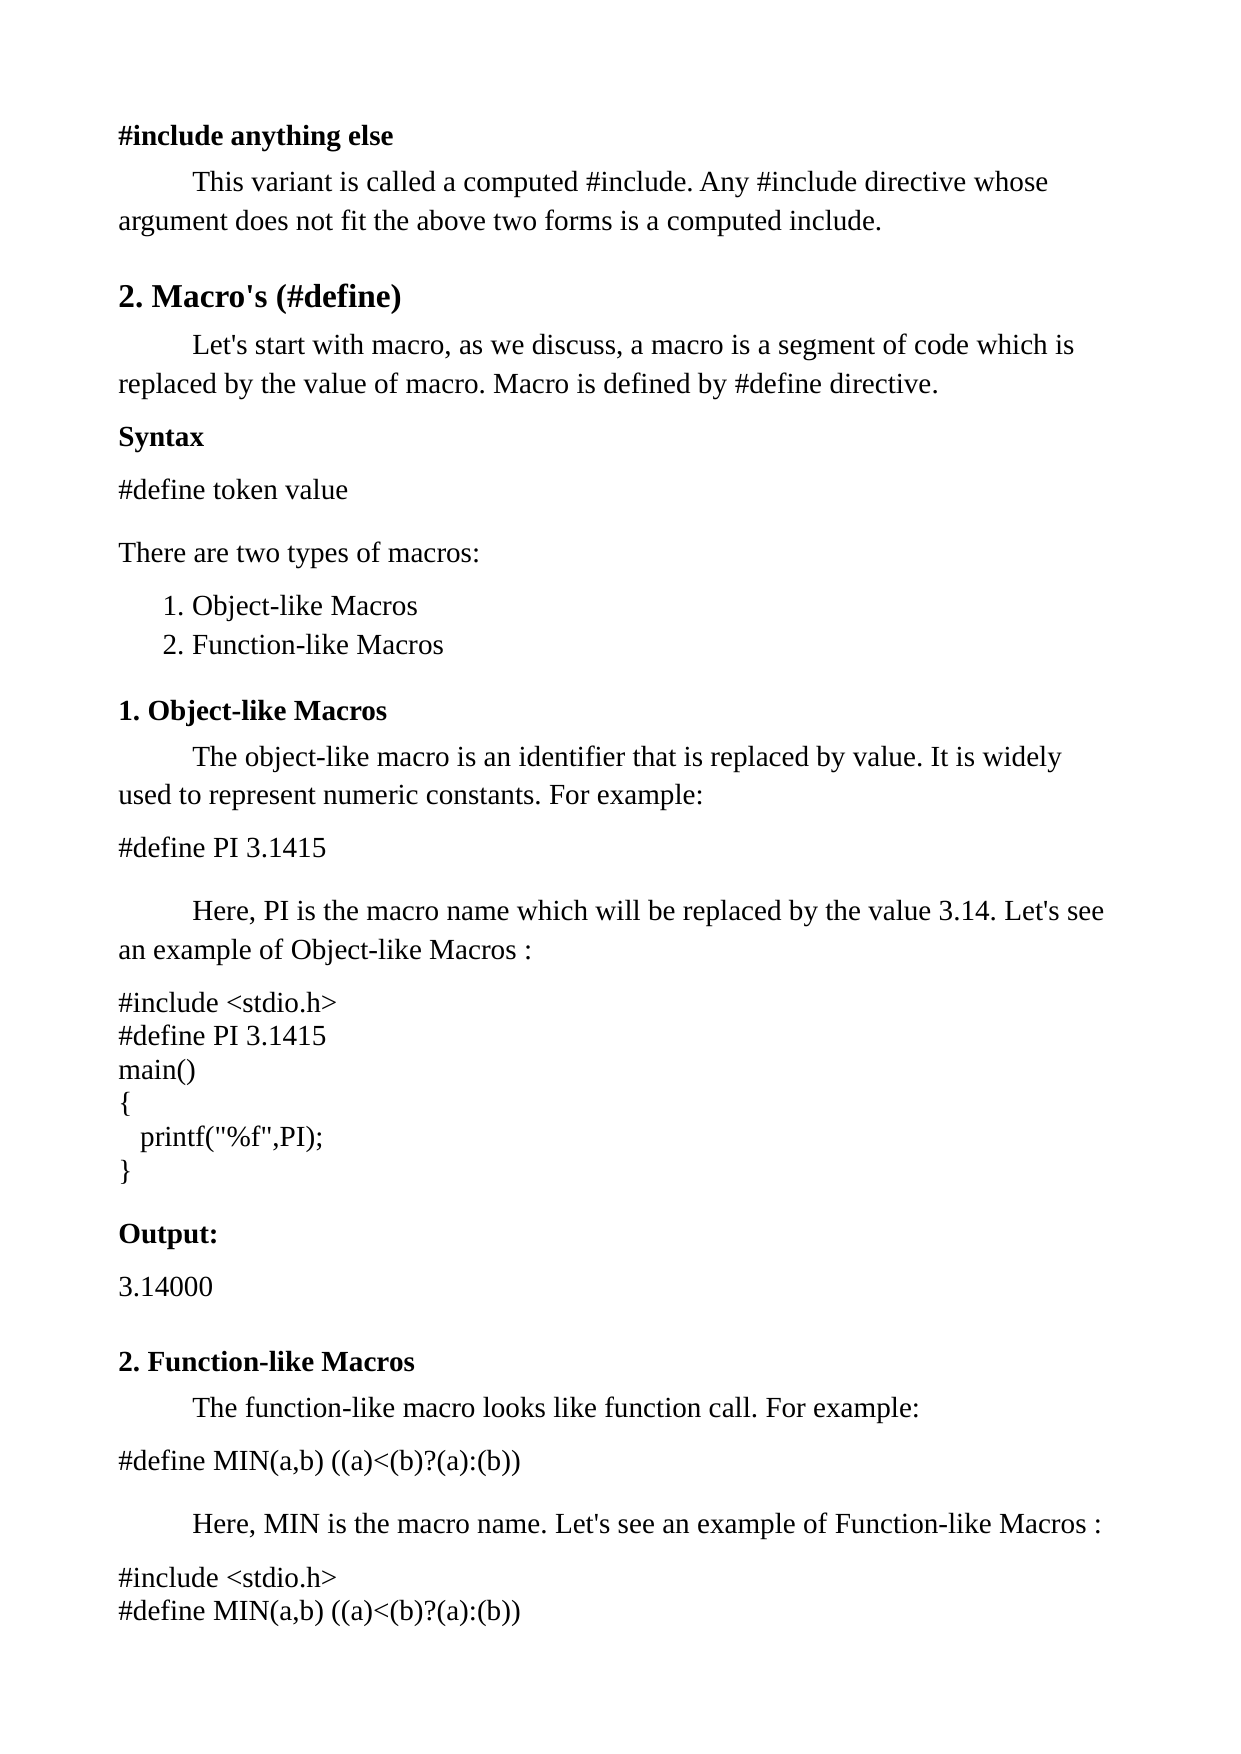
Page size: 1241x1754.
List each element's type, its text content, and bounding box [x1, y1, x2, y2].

text #include <stdio.h> [118, 1560, 1122, 1593]
text This variant is called a computed #include. Any #include directive whose argument does not fit the above two forms is a computed include. [118, 164, 1122, 236]
text The function-like macro looks like function call. For example: [118, 1390, 1122, 1424]
text } [118, 1153, 1122, 1186]
text #define PI 3.1415 [118, 830, 1122, 864]
list Object-like Macros [162, 588, 1122, 622]
text 3.14000 [118, 1269, 1122, 1302]
subtitle 1. Object-like Macros [118, 693, 1122, 726]
text Syntax [118, 419, 1122, 453]
subtitle #include anything else [118, 118, 1122, 152]
text Let's start with macro, as we discuss, a macro is a segment of code which is replaced by the value of macro. Macro is defined by #define directive. [118, 327, 1122, 399]
text There are two types of macros: [118, 535, 1122, 569]
text Here, PI is the macro name which will be replaced by the value 3.14. Let's see an example of Object-like Macros : [118, 893, 1122, 965]
text { [118, 1086, 1122, 1119]
text #define token value [118, 472, 1122, 506]
subtitle 2. Macro's (#define) [118, 277, 1122, 315]
subtitle 2. Function-like Macros [118, 1344, 1122, 1378]
text main() [118, 1052, 1122, 1086]
text Here, MIN is the macro name. Let's see an example of Function-like Macros : [118, 1507, 1122, 1540]
text #define MIN(a,b) ((a)<(b)?(a):(b)) [118, 1593, 1122, 1627]
text printf("%f",PI); [118, 1119, 1122, 1153]
text The object-like macro is an identifier that is replaced by value. It is widely used to represent numeric constants. For example: [118, 739, 1122, 811]
text #include <stdio.h> [118, 985, 1122, 1018]
text Output: [118, 1216, 1122, 1249]
text #define MIN(a,b) ((a)<(b)?(a):(b)) [118, 1443, 1122, 1477]
list Function-like Macros [162, 627, 1122, 661]
text #define PI 3.1415 [118, 1018, 1122, 1052]
